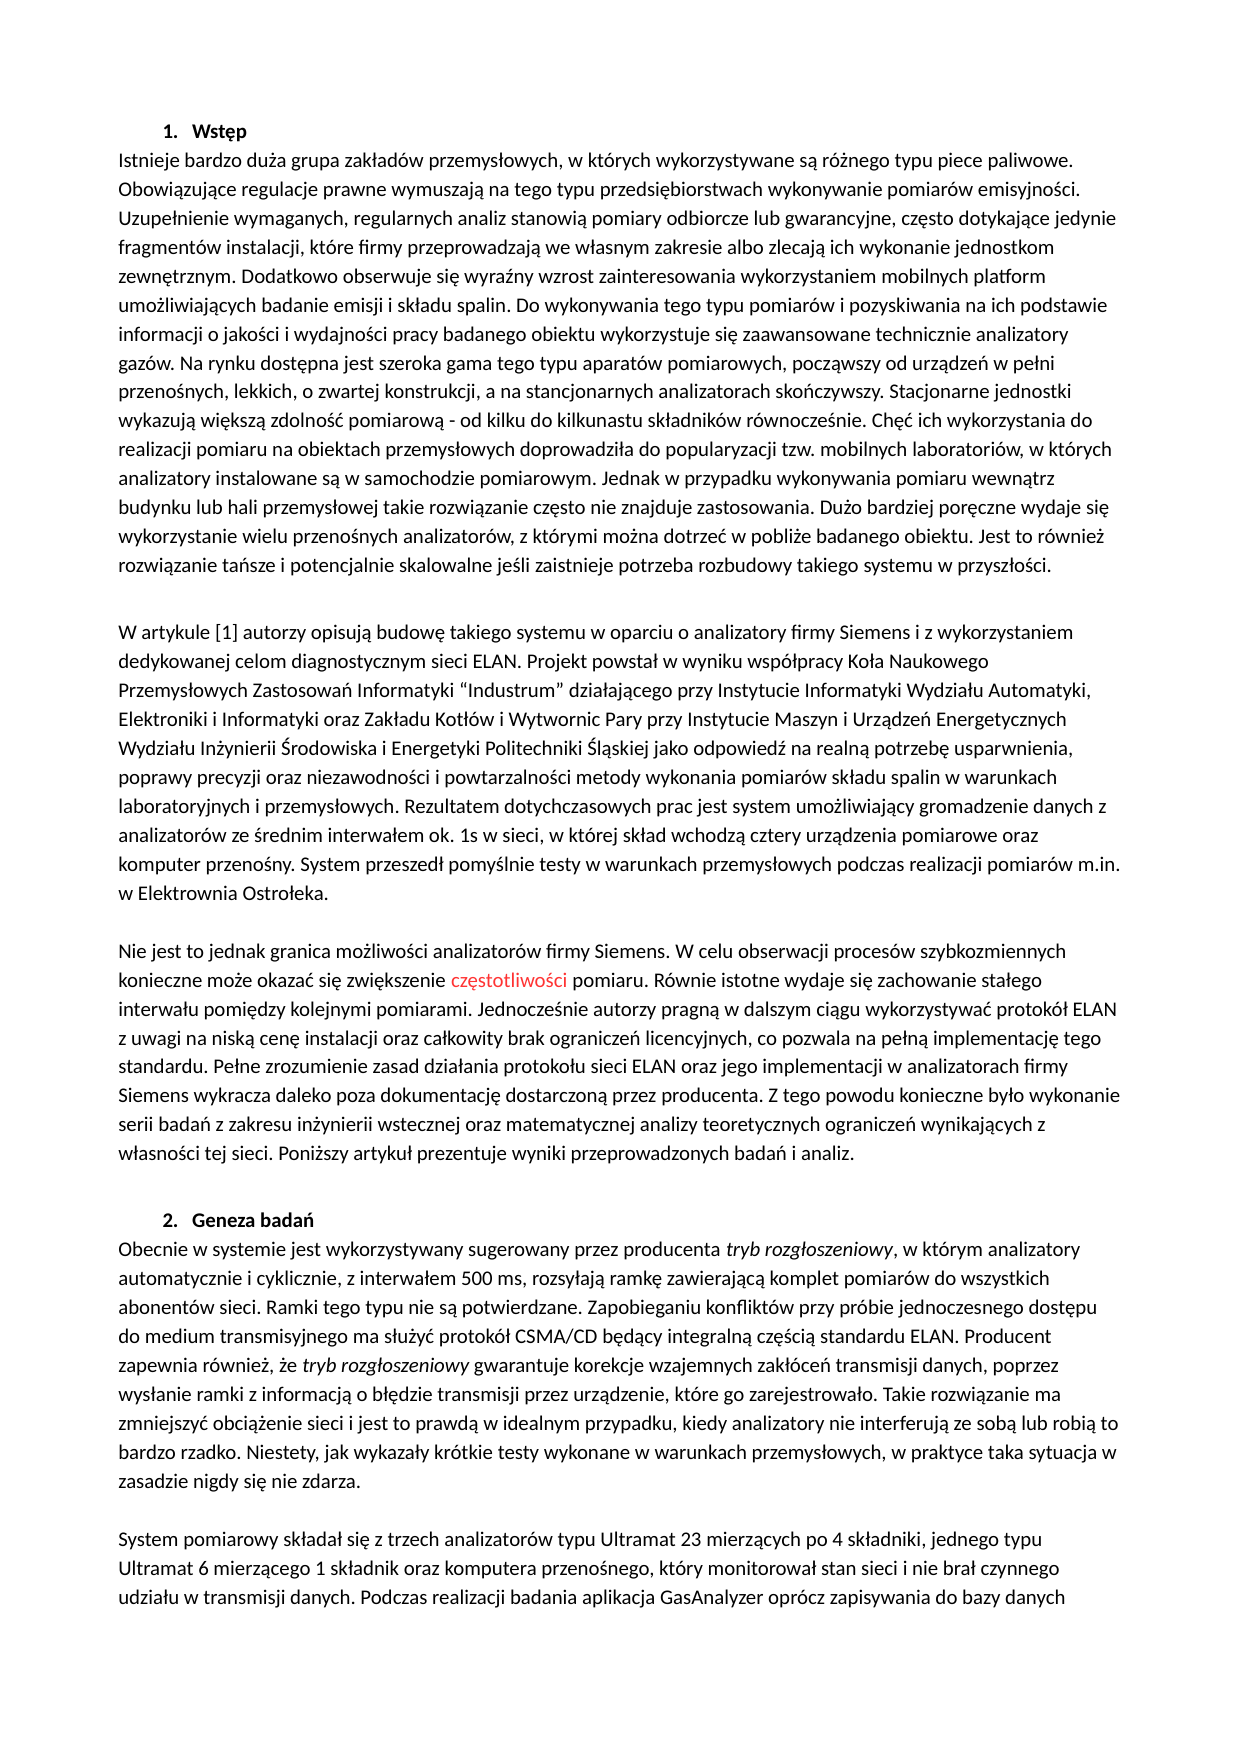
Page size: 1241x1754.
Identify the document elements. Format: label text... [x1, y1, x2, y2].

text Obecnie w systemie jest wykorzystywany sugerowany przez producenta tryb rozgłoszeniowy, w którym analizatory automatycznie i cyklicznie, z interwałem 500 ms, rozsyłają ramkę zawierającą komplet pomiarów do wszystkich abonentów sieci. Ramki tego typu nie są potwierdzane. Zapobieganiu konfliktów przy próbie jednoczesnego dostępu do medium transmisyjnego ma służyć protokół CSMA/CD będący integralną częścią standardu ELAN. Producent zapewnia również, że tryb rozgłoszeniowy gwarantuje korekcje wzajemnych zakłóceń transmisji danych, poprzez wysłanie ramki z informacją o błędzie transmisji przez urządzenie, które go zarejestrowało. Takie rozwiązanie ma zmniejszyć obciążenie sieci i jest to prawdą w idealnym przypadku, kiedy analizatory nie interferują ze sobą lub robią to bardzo rzadko. Niestety, jak wykazały krótkie testy wykonane w warunkach przemysłowych, w praktyce taka sytuacja w zasadzie nigdy się nie zdarza. [118, 1236, 1122, 1493]
text Istnieje bardzo duża grupa zakładów przemysłowych, w których wykorzystywane są różnego typu piece paliwowe. Obowiązujące regulacje prawne wymuszają na tego typu przedsiębiorstwach wykonywanie pomiarów emisyjności. Uzupełnienie wymaganych, regularnych analiz stanowią pomiary odbiorcze lub gwarancyjne, często dotykające jedynie fragmentów instalacji, które firmy przeprowadzają we własnym zakresie albo zlecają ich wykonanie jednostkom zewnętrznym. Dodatkowo obserwuje się wyraźny wzrost zainteresowania wykorzystaniem mobilnych platform umożliwiających badanie emisji i składu spalin. Do wykonywania tego typu pomiarów i pozyskiwania na ich podstawie informacji o jakości i wydajności pracy badanego obiektu wykorzystuje się zaawansowane technicznie analizatory gazów. Na rynku dostępna jest szeroka gama tego typu aparatów pomiarowych, począwszy od urządzeń w pełni przenośnych, lekkich, o zwartej konstrukcji, a na stancjonarnych analizatorach skończywszy. Stacjonarne jednostki wykazują większą zdolność pomiarową - od kilku do kilkunastu składników równocześnie. Chęć ich wykorzystania do realizacji pomiaru na obiektach przemysłowych doprowadziła do popularyzacji tzw. mobilnych laboratoriów, w których analizatory instalowane są w samochodzie pomiarowym. Jednak w przypadku wykonywania pomiaru wewnątrz budynku lub hali przemysłowej takie rozwiązanie często nie znajduje zastosowania. Dużo bardziej poręczne wydaje się wykorzystanie wielu przenośnych analizatorów, z którymi można dotrzeć w pobliże badanego obiektu. Jest to również rozwiązanie tańsze i potencjalnie skalowalne jeśli zaistnieje potrzeba rozbudowy takiego systemu w przyszłości. [118, 147, 1122, 578]
text Nie jest to jednak granica możliwości analizatorów firmy Siemens. W celu obserwacji procesów szybkozmiennych konieczne może okazać się zwiększenie częstotliwości pomiaru. Równie istotne wydaje się zachowanie stałego interwału pomiędzy kolejnymi pomiarami. Jednocześnie autorzy pragną w dalszym ciągu wykorzystywać protokół ELAN z uwagi na niską cenę instalacji oraz całkowity brak ograniczeń licencyjnych, co pozwala na pełną implementację tego standardu. Pełne zrozumienie zasad działania protokołu sieci ELAN oraz jego implementacji w analizatorach firmy Siemens wykracza daleko poza dokumentację dostarczoną przez producenta. Z tego powodu konieczne było wykonanie serii badań z zakresu inżynierii wstecznej oraz matematycznej analizy teoretycznych ograniczeń wynikających z własności tej sieci. Poniższy artykuł prezentuje wyniki przeprowadzonych badań i analiz. [118, 938, 1122, 1166]
list Wstęp [162, 118, 1122, 143]
text System pomiarowy składał się z trzech analizatorów typu Ultramat 23 mierzących po 4 składniki, jednego typu Ultramat 6 mierzącego 1 składnik oraz komputera przenośnego, który monitorował stan sieci i nie brał czynnego udziału w transmisji danych. Podczas realizacji badania aplikacja GasAnalyzer oprócz zapisywania do bazy danych [118, 1526, 1122, 1609]
list Geneza badań [162, 1207, 1122, 1233]
text W artykule [1] autorzy opisują budowę takiego systemu w oparciu o analizatory firmy Siemens i z wykorzystaniem dedykowanej celom diagnostycznym sieci ELAN. Projekt powstał w wyniku współpracy Koła Naukowego Przemysłowych Zastosowań Informatyki “Industrum” działającego przy Instytucie Informatyki Wydziału Automatyki, Elektroniki i Informatyki oraz Zakładu Kotłów i Wytwornic Pary przy Instytucie Maszyn i Urządzeń Energetycznych Wydziału Inżynierii Środowiska i Energetyki Politechniki Śląskiej jako odpowiedź na realną potrzebę usparwnienia, poprawy precyzji oraz niezawodności i powtarzalności metody wykonania pomiarów składu spalin w warunkach laboratoryjnych i przemysłowych. Rezultatem dotychczasowych prac jest system umożliwiający gromadzenie danych z analizatorów ze średnim interwałem ok. 1s w sieci, w której skład wchodzą cztery urządzenia pomiarowe oraz komputer przenośny. System przeszedł pomyślnie testy w warunkach przemysłowych podczas realizacji pomiarów m.in. w Elektrownia Ostrołeka. [118, 619, 1122, 905]
